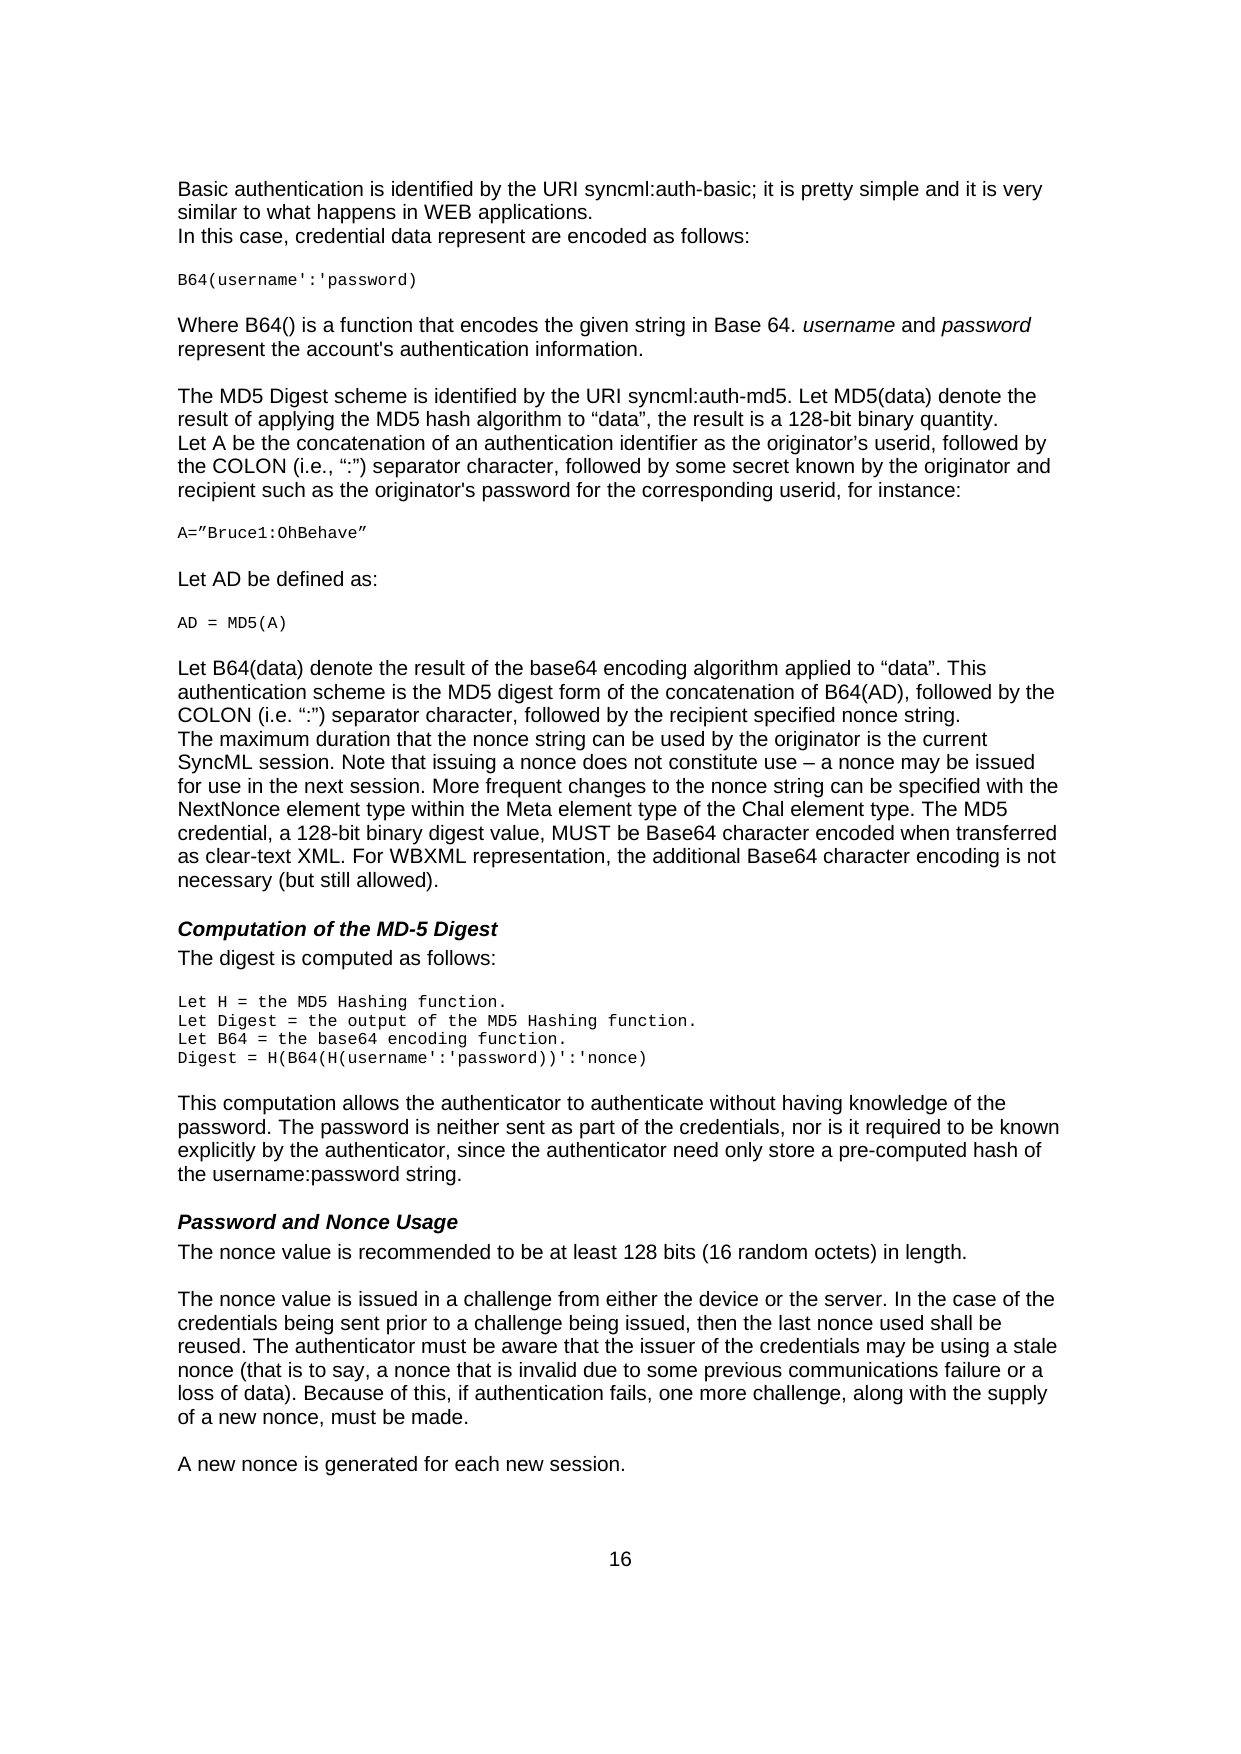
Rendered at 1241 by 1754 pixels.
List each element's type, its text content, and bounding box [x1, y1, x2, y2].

text Digest = H(B64(H(username':'password))':'nonce) [177, 1049, 1063, 1068]
text B64(username':'password) [177, 271, 1063, 290]
text Let A be the concatenation of an authentication identifier as the originator’s userid, followed by the COLON (i.e., “:”) separator character, followed by some secret known by the originator and recipient such as the originator's password for the corresponding userid, for instance: [177, 431, 1063, 502]
text Let H = the MD5 Hashing function. [177, 994, 1063, 1012]
text Where B64() is a function that encodes the given string in Base 64. username and password represent the account's authentication information. [177, 313, 1063, 361]
text A=”Bruce1:OhBehave” [177, 525, 1063, 544]
text The nonce value is recommended to be at least 128 bits (16 random octets) in length. [177, 1241, 1063, 1264]
text Let B64 = the base64 encoding function. [177, 1031, 1063, 1049]
text Let B64(data) denote the result of the base64 encoding algorithm applied to “data”. This authentication scheme is the MD5 digest form of the concatenation of B64(AD), followed by the COLON (i.e. “:”) separator character, followed by the recipient specified nonce string. [177, 657, 1063, 727]
subtitle Password and Nonce Usage [177, 1211, 1063, 1234]
text Let Digest = the output of the MD5 Hashing function. [177, 1012, 1063, 1031]
text In this case, credential data represent are encoded as follows: [177, 224, 1063, 248]
text Let AD be defined as: [177, 567, 1063, 591]
text This computation allows the authenticator to authenticate without having knowledge of the password. The password is neither sent as part of the credentials, nor is it required to be known explicitly by the authenticator, since the authenticator need only store a pre-computed hash of the username:password string. [177, 1092, 1063, 1186]
text Basic authentication is identified by the URI syncml:auth-basic; it is pretty simple and it is very similar to what happens in WEB applications. [177, 177, 1063, 224]
text The digest is computed as follows: [177, 947, 1063, 970]
text The MD5 Digest scheme is identified by the URI syncml:auth-md5. Let MD5(data) denote the result of applying the MD5 hash algorithm to “data”, the result is a 128-bit binary quantity. [177, 384, 1063, 431]
text A new nonce is generated for each new session. [177, 1452, 1063, 1476]
text The maximum duration that the nonce string can be used by the originator is the current SyncML session. Note that issuing a nonce does not constitute use – a nonce may be issued for use in the next session. More frequent changes to the nonce string can be specified with the NextNonce element type within the Meta element type of the Chal element type. The MD5 credential, a 128-bit binary digest value, MUST be Base64 character encoded when transferred as clear-text XML. For WBXML representation, the additional Base64 character encoding is not necessary (but still allowed). [177, 727, 1063, 892]
text The nonce value is issued in a challenge from either the device or the server. In the case of the credentials being sent prior to a challenge being issued, then the last nonce used shall be reused. The authenticator must be aware that the issuer of the credentials may be using a stale nonce (that is to say, a nonce that is invalid due to some previous communications failure or a loss of data). Because of this, if authentication fails, one more challenge, along with the supply of a new nonce, must be made. [177, 1288, 1063, 1429]
subtitle Computation of the MD-5 Digest [177, 917, 1063, 941]
text AD = MD5(A) [177, 614, 1063, 633]
